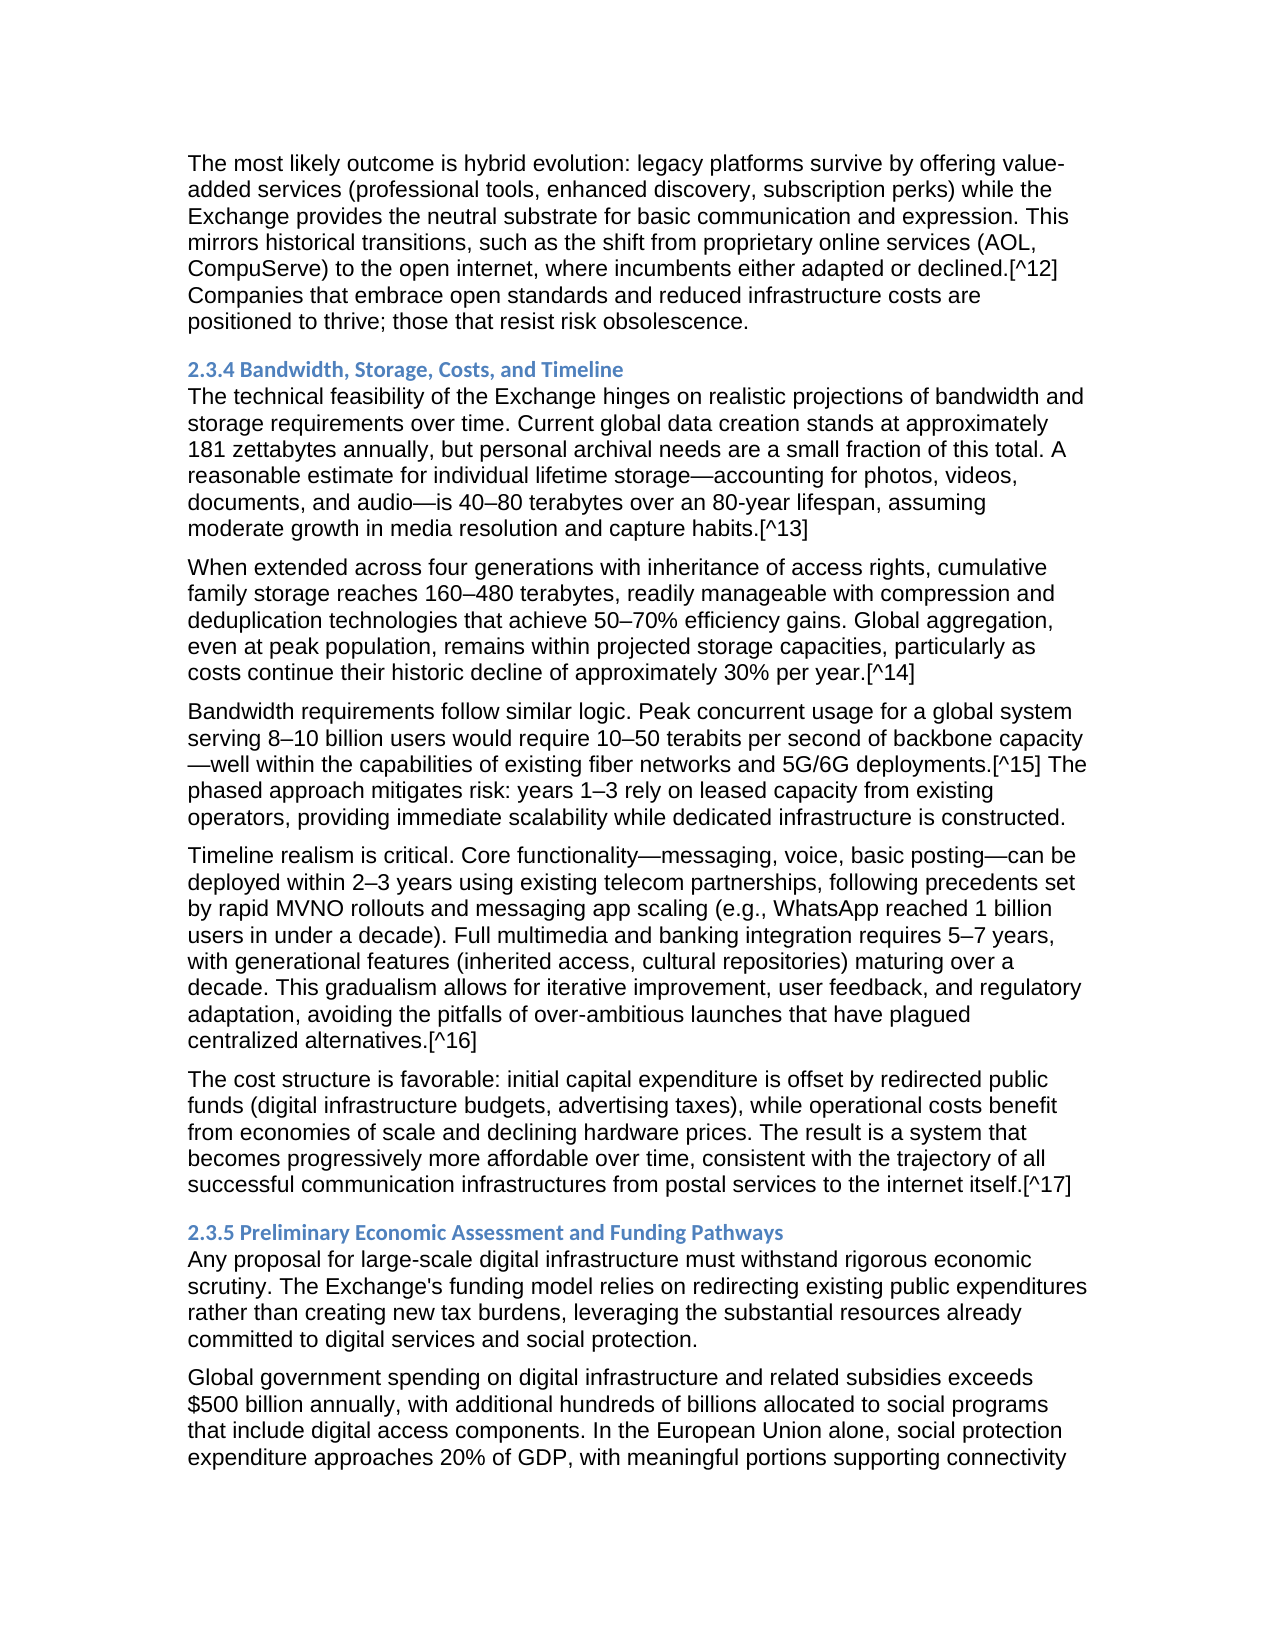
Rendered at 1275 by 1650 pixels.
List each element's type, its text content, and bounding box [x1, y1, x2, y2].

subtitle 2.3.5 Preliminary Economic Assessment and Funding Pathways [187, 1218, 1087, 1246]
text Timeline realism is critical. Core functionality—messaging, voice, basic posting—can be deployed within 2–3 years using existing telecom partnerships, following precedents set by rapid MVNO rollouts and messaging app scaling (e.g., WhatsApp reached 1 billion users in under a decade). Full multimedia and banking integration requires 5–7 years, with generational features (inherited access, cultural repositories) maturing over a decade. This gradualism allows for iterative improvement, user feedback, and regulatory adaptation, avoiding the pitfalls of over-ambitious launches that have plagued centralized alternatives.[^16] [187, 842, 1087, 1053]
text The most likely outcome is hybrid evolution: legacy platforms survive by offering value-added services (professional tools, enhanced discovery, subscription perks) while the Exchange provides the neutral substrate for basic communication and expression. This mirrors historical transitions, such as the shift from proprietary online services (AOL, CompuServe) to the open internet, where incumbents either adapted or declined.[^12] Companies that embrace open standards and reduced infrastructure costs are positioned to thrive; those that resist risk obsolescence. [187, 150, 1087, 334]
text Any proposal for large-scale digital infrastructure must withstand rigorous economic scrutiny. The Exchange's funding model relies on redirecting existing public expenditures rather than creating new tax burdens, leveraging the substantial resources already committed to digital services and social protection. [187, 1246, 1087, 1352]
text The technical feasibility of the Exchange hinges on realistic projections of bandwidth and storage requirements over time. Current global data creation stands at approximately 181 zettabytes annually, but personal archival needs are a small fraction of this total. A reasonable estimate for individual lifetime storage—accounting for photos, videos, documents, and audio—is 40–80 terabytes over an 80-year lifespan, assuming moderate growth in media resolution and capture habits.[^13] [187, 383, 1087, 541]
subtitle 2.3.4 Bandwidth, Storage, Costs, and Timeline [187, 355, 1087, 383]
text When extended across four generations with inheritance of access rights, cumulative family storage reaches 160–480 terabytes, readily manageable with compression and deduplication technologies that achieve 50–70% efficiency gains. Global aggregation, even at peak population, remains within projected storage capacities, particularly as costs continue their historic decline of approximately 30% per year.[^14] [187, 554, 1087, 686]
text The cost structure is favorable: initial capital expenditure is offset by redirected public funds (digital infrastructure budgets, advertising taxes), while operational costs benefit from economies of scale and declining hardware prices. The result is a system that becomes progressively more affordable over time, consistent with the trajectory of all successful communication infrastructures from postal services to the internet itself.[^17] [187, 1066, 1087, 1198]
text Bandwidth requirements follow similar logic. Peak concurrent usage for a global system serving 8–10 billion users would require 10–50 terabits per second of backbone capacity—well within the capabilities of existing fiber networks and 5G/6G deployments.[^15] The phased approach mitigates risk: years 1–3 rely on leased capacity from existing operators, providing immediate scalability while dedicated infrastructure is constructed. [187, 698, 1087, 830]
text Global government spending on digital infrastructure and related subsidies exceeds $500 billion annually, with additional hundreds of billions allocated to social programs that include digital access components. In the European Union alone, social protection expenditure approaches 20% of GDP, with meaningful portions supporting connectivity [187, 1364, 1087, 1470]
